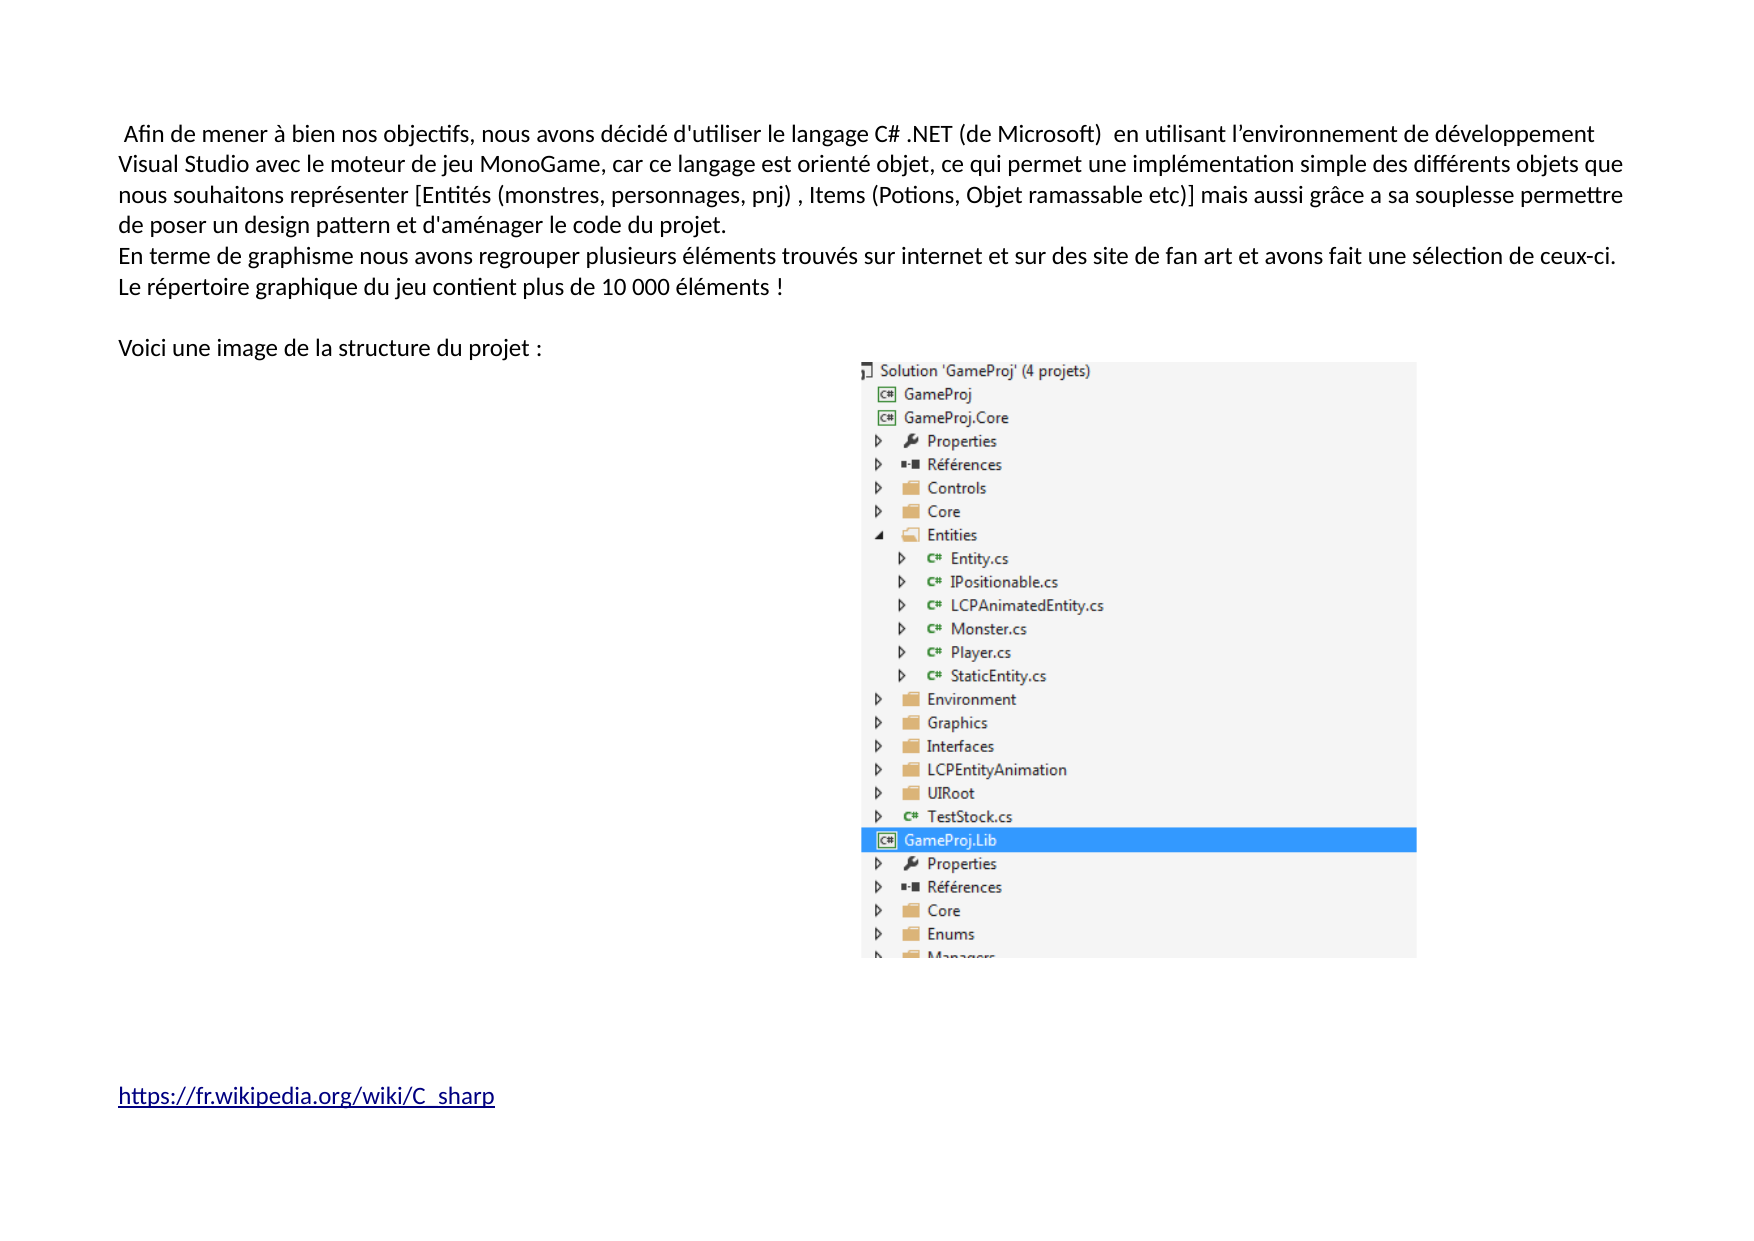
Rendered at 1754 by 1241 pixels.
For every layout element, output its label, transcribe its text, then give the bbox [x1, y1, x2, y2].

text En terme de graphisme nous avons regrouper plusieurs éléments trouvés sur internet et sur des site de fan art et avons fait une sélection de ceux-ci. [118, 240, 1636, 271]
text Le répertoire graphique du jeu contient plus de 10 000 éléments ! [118, 271, 1636, 301]
picture [861, 362, 1417, 958]
text Voici une image de la structure du projet : [118, 332, 1636, 362]
text https://fr.wikipedia.org/wiki/C_sharp [118, 1080, 1636, 1111]
text Afin de mener à bien nos objectifs, nous avons décidé d'utiliser le langage C# .NET (de Microsoft) en utilisant l’environnement de développement Visual Studio avec le moteur de jeu MonoGame, car ce langage est orienté objet, ce qui permet une implémentation simple des différents objets que nous souhaitons représenter [Entités (monstres, personnages, pnj) , Items (Potions, Objet ramassable etc)] mais aussi grâce a sa souplesse permettre de poser un design pattern et d'aménager le code du projet. [118, 118, 1636, 240]
